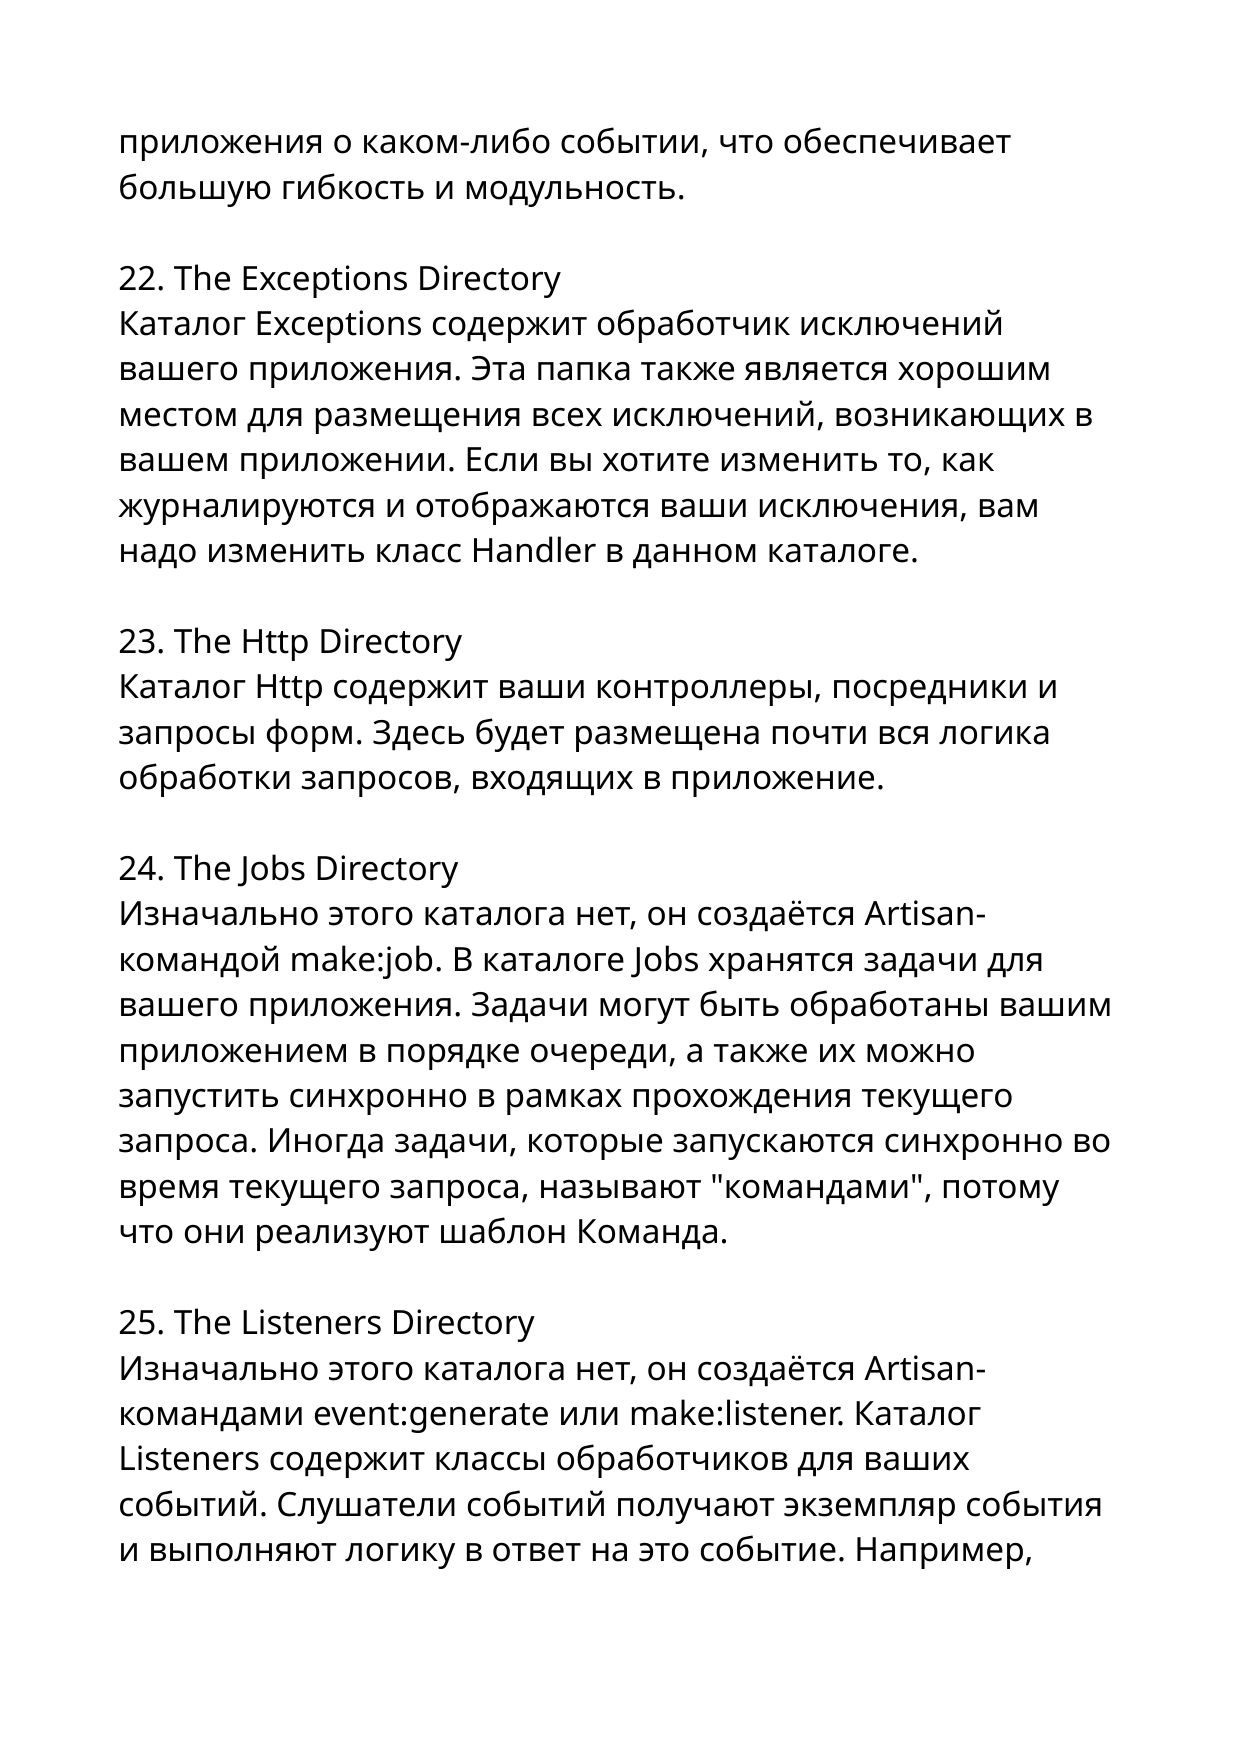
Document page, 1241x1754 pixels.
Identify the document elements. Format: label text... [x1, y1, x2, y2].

text 24. The Jobs Directory [118, 845, 1122, 890]
text Изначально этого каталога нет, он создаётся Artisan-командой make:job. В каталоге Jobs хранятся задачи для вашего приложения. Задачи могут быть обработаны вашим приложением в порядке очереди, а также их можно запустить синхронно в рамках прохождения текущего запроса. Иногда задачи, которые запускаются синхронно во время текущего запроса, называют "командами", потому что они реализуют шаблон Команда. [118, 890, 1122, 1253]
text 25. The Listeners Directory [118, 1299, 1122, 1344]
text Каталог Http содержит ваши контроллеры, посредники и запросы форм. Здесь будет размещена почти вся логика обработки запросов, входящих в приложение. [118, 663, 1122, 799]
text 22. The Exceptions Directory [118, 254, 1122, 300]
text Каталог Exceptions содержит обработчик исключений вашего приложения. Эта папка также является хорошим местом для размещения всех исключений, возникающих в вашем приложении. Если вы хотите изменить то, как журналируются и отображаются ваши исключения, вам надо изменить класс Handler в данном каталоге. [118, 300, 1122, 572]
text Изначально этого каталога нет, он создаётся Artisan-командами event:generate или make:listener. Каталог Listeners содержит классы обработчиков для ваших событий. Слушатели событий получают экземпляр события и выполняют логику в ответ на это событие. Например, [118, 1344, 1122, 1571]
text 23. The Http Directory [118, 618, 1122, 663]
text приложения о каком-либо событии, что обеспечивает большую гибкость и модульность. [118, 118, 1122, 209]
